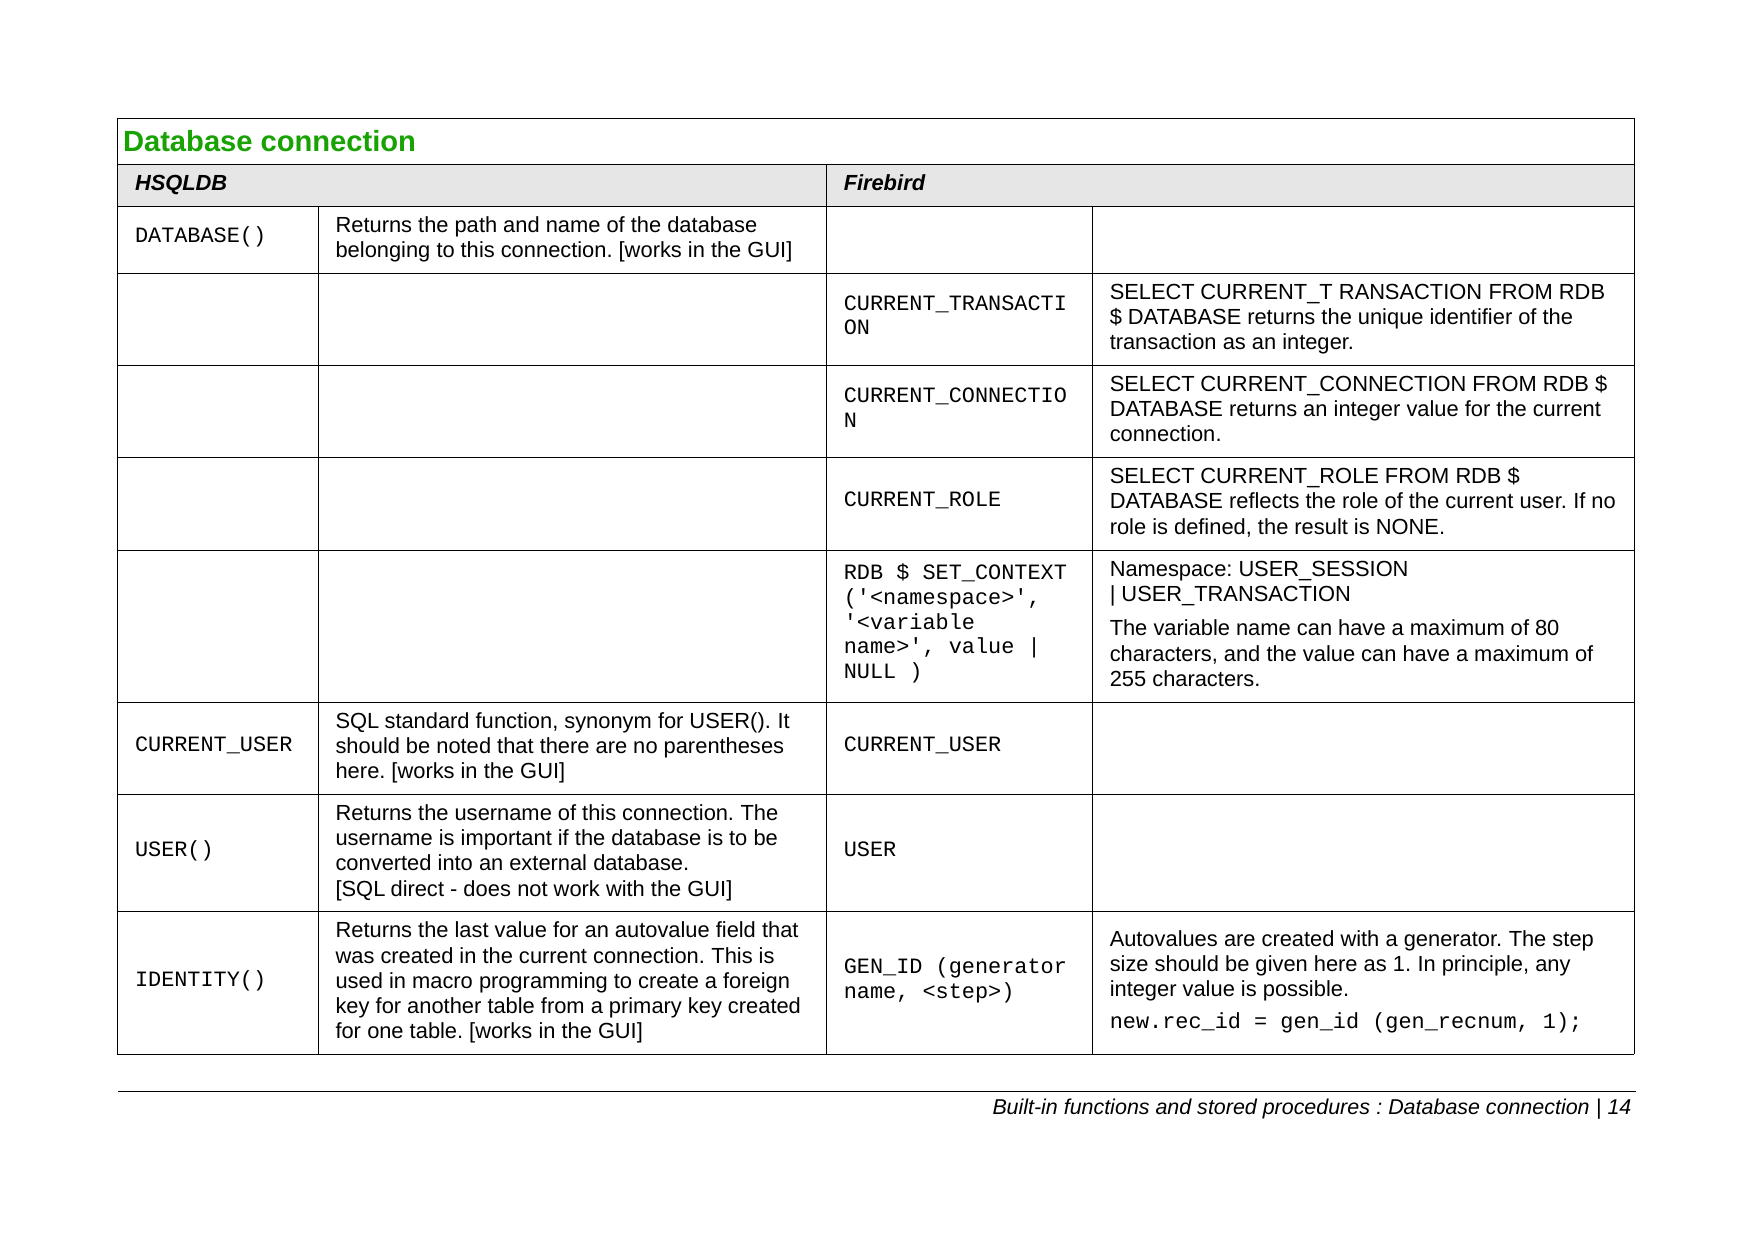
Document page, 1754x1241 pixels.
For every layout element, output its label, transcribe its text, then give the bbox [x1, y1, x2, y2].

table_cell DATABASE() [118, 207, 318, 273]
table_cell SELECT CURRENT_CONNECTION FROM RDB $ DATABASE returns an integer value for the current connection. [1093, 366, 1634, 457]
table_cell [118, 458, 318, 549]
table_cell CURRENT_USER [118, 703, 318, 794]
table_cell SQL standard function, synonym for USER(). It should be noted that there are no parentheses here. [works in the GUI] [319, 703, 826, 794]
table_cell Returns the username of this connection. The username is important if the database is to be converted into an external database. [SQL direct - does not work with the GUI] [319, 795, 826, 911]
table_cell USER() [118, 795, 318, 911]
table_cell [118, 274, 318, 365]
table_cell HSQLDB [118, 165, 826, 206]
table_cell [1093, 207, 1634, 273]
table_cell GEN_ID (generator name, <step>) [827, 912, 1092, 1054]
table_cell [118, 366, 318, 457]
table_cell Autovalues are created with a generator. The step size should be given here as 1. In principle, any integer value is possible. new.rec_id = gen_id (gen_recnum, 1); [1093, 912, 1634, 1054]
table_cell [319, 551, 826, 702]
table_cell CURRENT_ROLE [827, 458, 1092, 549]
table_cell Namespace: USER_SESSION | USER_TRANSACTION The variable name can have a maximum of 80 characters, and the value can have a maximum of 255 characters. [1093, 551, 1634, 702]
table_cell [319, 458, 826, 549]
table_cell Firebird [827, 165, 1634, 206]
table_cell Returns the path and name of the database belonging to this connection. [works in the GUI] [319, 207, 826, 273]
table_cell CURRENT_TRANSACTION [827, 274, 1092, 365]
table_cell [319, 274, 826, 365]
table_cell SELECT CURRENT_ROLE FROM RDB $ DATABASE reflects the role of the current user. If no role is defined, the result is NONE. [1093, 458, 1634, 549]
table_cell [1093, 795, 1634, 911]
table_cell IDENTITY() [118, 912, 318, 1054]
table_cell SELECT CURRENT_T RANSACTION FROM RDB $ DATABASE returns the unique identifier of the transaction as an integer. [1093, 274, 1634, 365]
table_cell [319, 366, 826, 457]
table_cell CURRENT_CONNECTION [827, 366, 1092, 457]
table_cell [1093, 703, 1634, 794]
table_cell [118, 551, 318, 702]
table_header Database connection [118, 119, 1634, 164]
table_cell CURRENT_USER [827, 703, 1092, 794]
table_cell [827, 207, 1092, 273]
table_cell USER [827, 795, 1092, 911]
table_cell Returns the last value for an autovalue field that was created in the current connection. This is used in macro programming to create a foreign key for another table from a primary key created for one table. [works in the GUI] [319, 912, 826, 1054]
table_cell RDB $ SET_CONTEXT ('<namespace>', '<variable name>', value | NULL ) [827, 551, 1092, 702]
